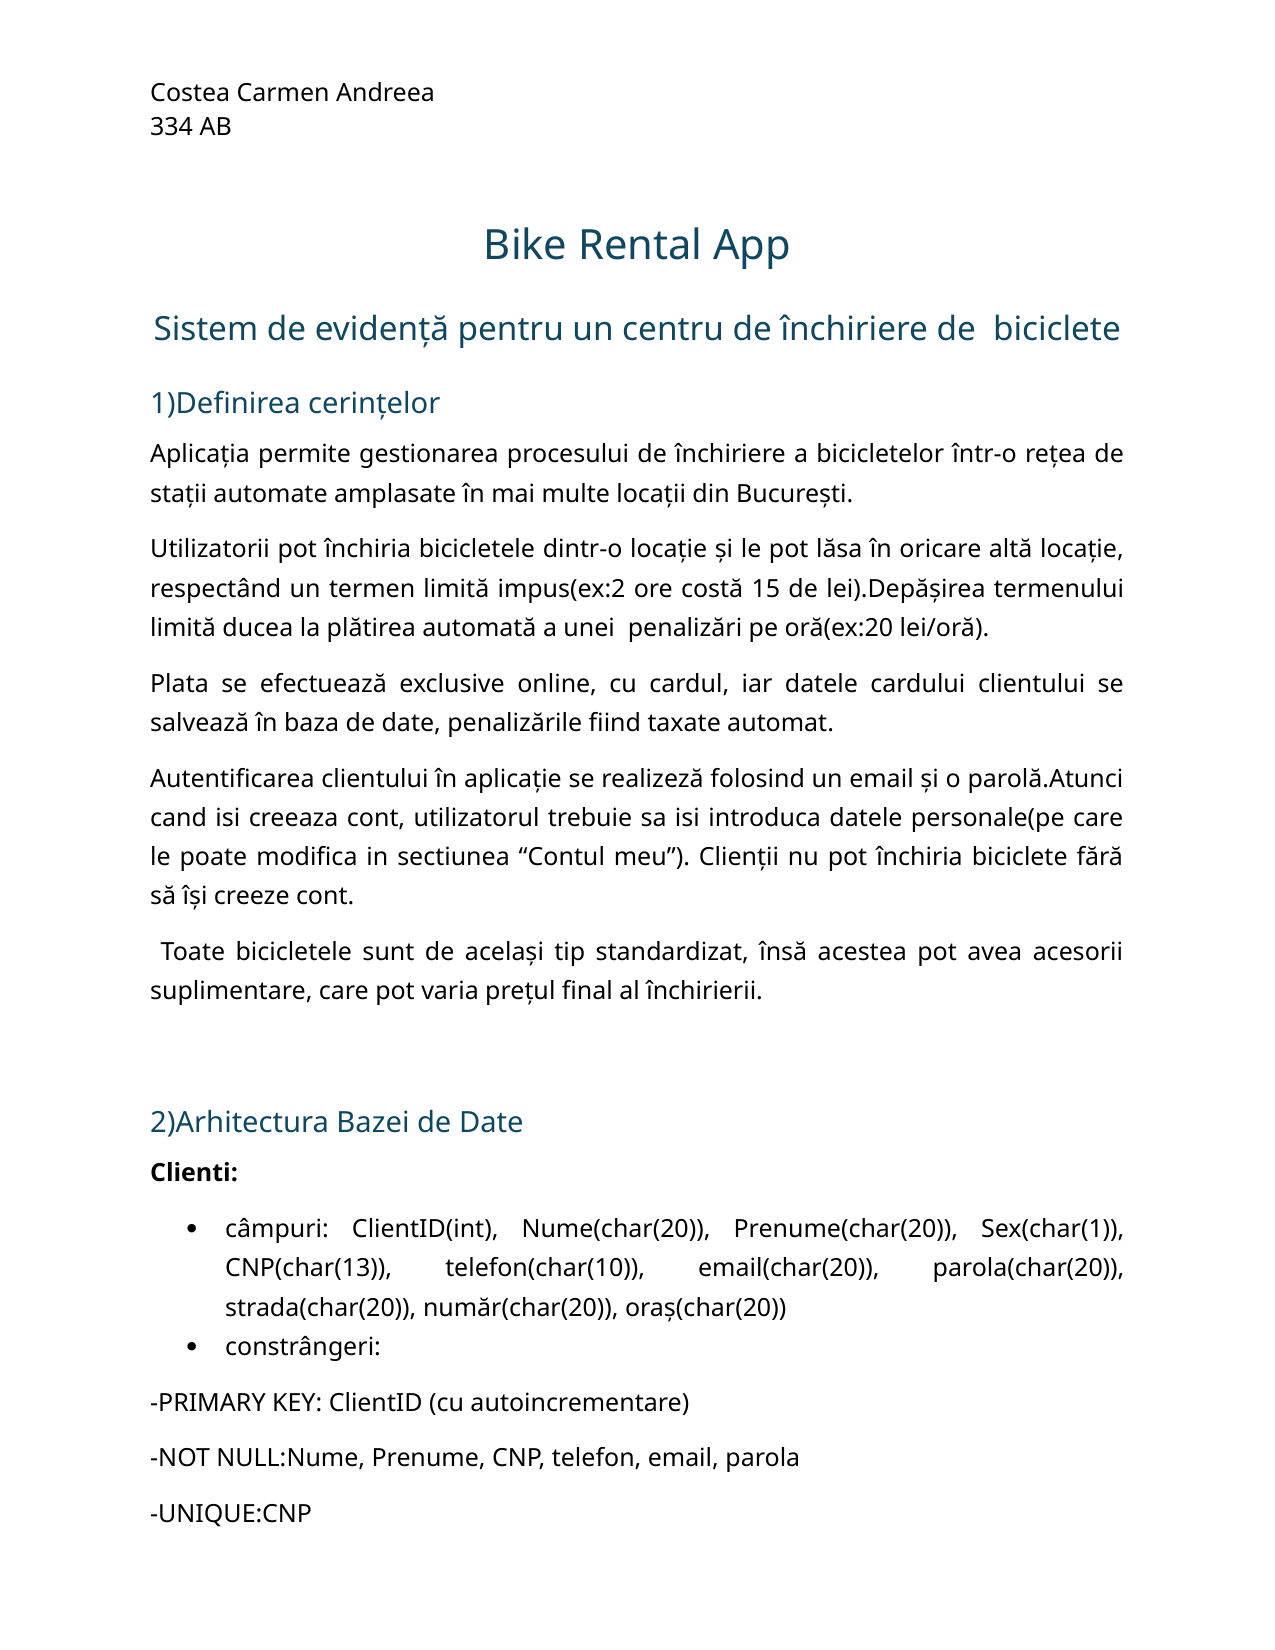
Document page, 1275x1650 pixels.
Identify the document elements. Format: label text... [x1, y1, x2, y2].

text Aplicația permite gestionarea procesului de închiriere a bicicletelor într-o rețea de stații automate amplasate în mai multe locații din București. [150, 436, 1125, 509]
list câmpuri: ClientID(int), Nume(char(20)), Prenume(char(20)), Sex(char(1)), CNP(char(13)), telefon(char(10)), email(char(20)), parola(char(20)), strada(char(20)), număr(char(20)), oraș(char(20)) [187, 1211, 1125, 1323]
list constrângeri: [187, 1328, 1125, 1362]
text -NOT NULL:Nume, Prenume, CNP, telefon, email, parola [150, 1440, 1125, 1474]
subtitle Bike Rental App [150, 215, 1125, 271]
text -UNIQUE:CNP [150, 1496, 1125, 1530]
text -PRIMARY KEY: ClientID (cu autoincrementare) [150, 1384, 1125, 1418]
text Plata se efectuează exclusive online, cu cardul, iar datele cardului clientului se salvează în baza de date, penalizările fiind taxate automat. [150, 665, 1125, 738]
text Autentificarea clientului în aplicație se realizeză folosind un email și o parolă.Atunci cand isi creeaza cont, utilizatorul trebuie sa isi introduca datele personale(pe care le poate modifica in sectiunea “Contul meu”). Clienții nu pot închiria biciclete fără să își creeze cont. [150, 760, 1125, 912]
subtitle 2)Arhitectura Bazei de Date [150, 1101, 1125, 1141]
text Utilizatorii pot închiria bicicletele dintr-o locație și le pot lăsa în oricare altă locație, respectând un termen limită impus(ex:2 ore costă 15 de lei).Depășirea termenului limită ducea la plătirea automată a unei penalizări pe oră(ex:20 lei/oră). [150, 531, 1125, 643]
subtitle Sistem de evidență pentru un centru de închiriere de biciclete [150, 305, 1125, 350]
text Toate bicicletele sunt de același tip standardizat, însă acestea pot avea acesorii suplimentare, care pot varia prețul final al închirierii. [150, 933, 1125, 1007]
text Clienti: [150, 1155, 1125, 1189]
subtitle 1)Definirea cerințelor [150, 382, 1125, 422]
